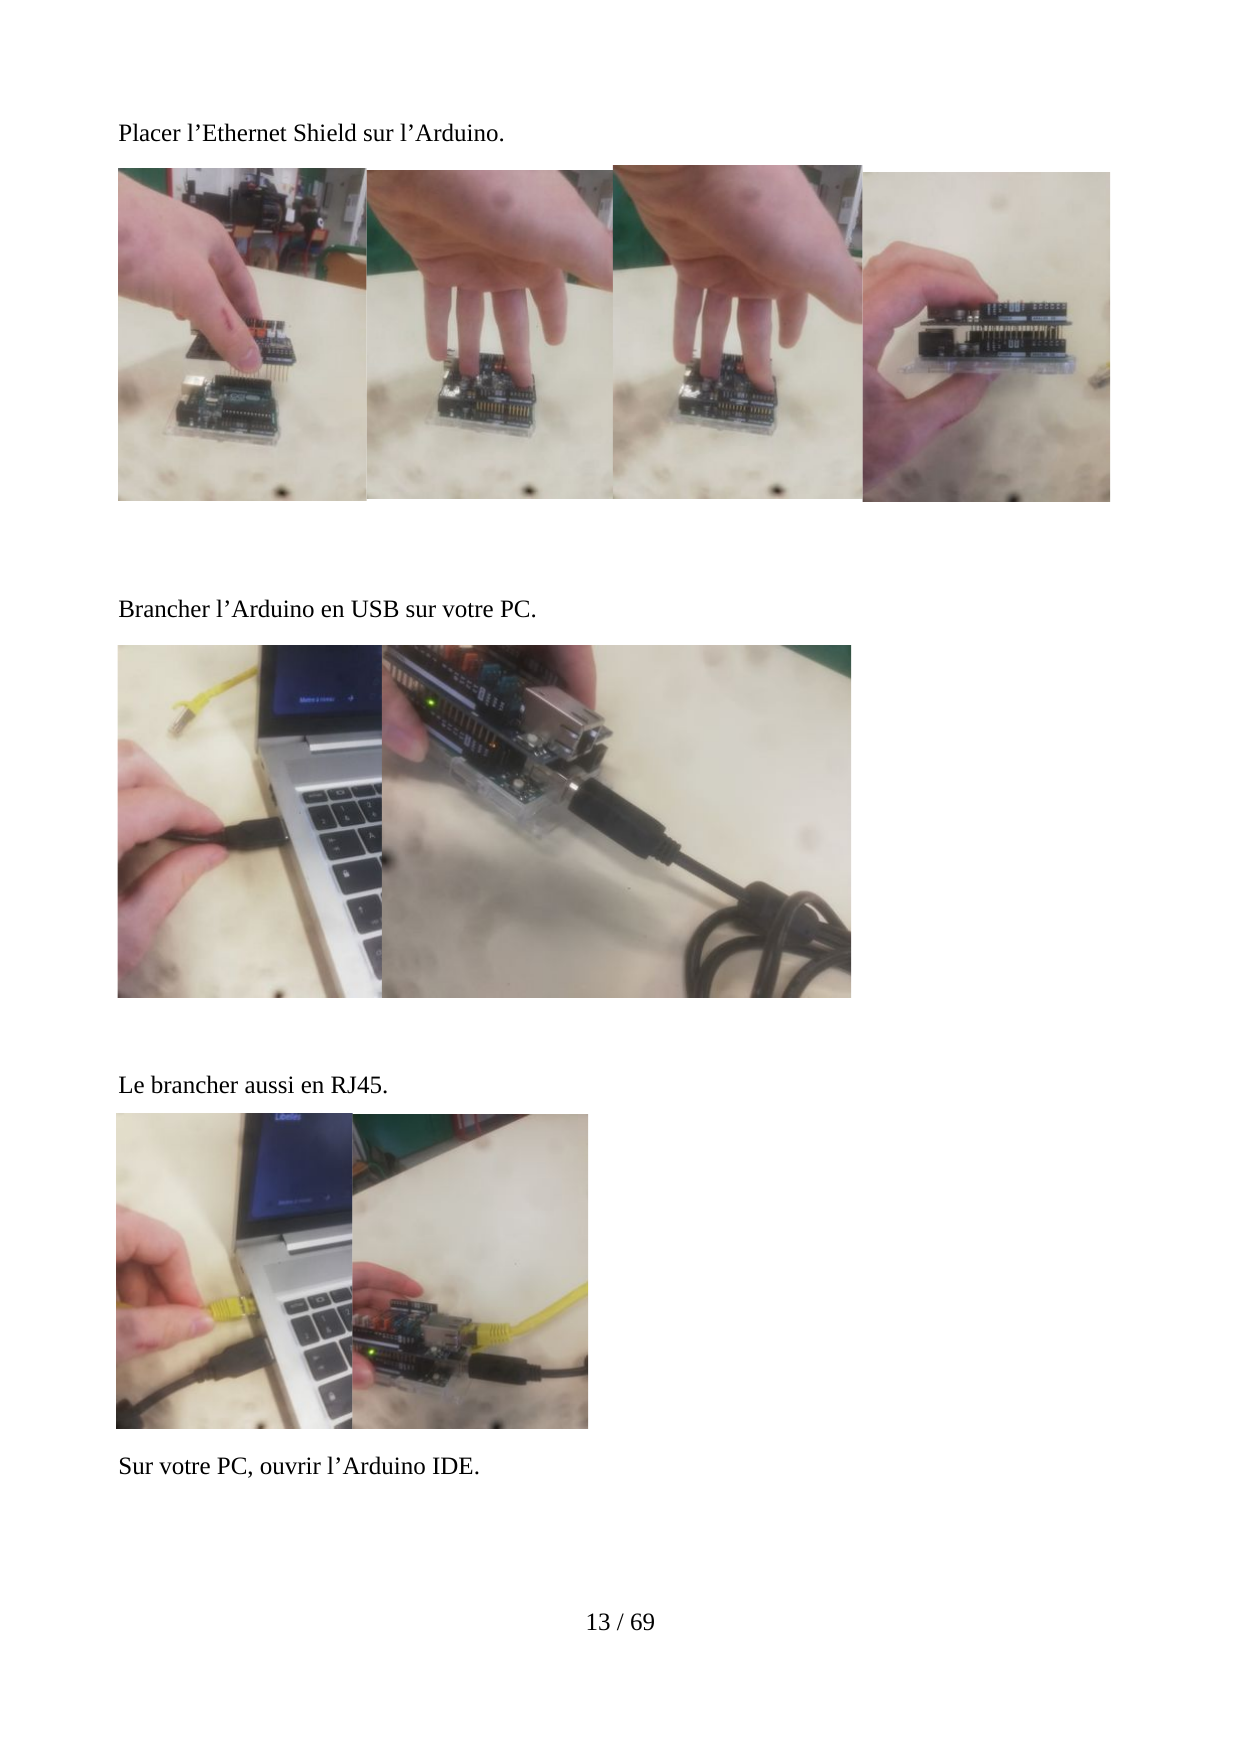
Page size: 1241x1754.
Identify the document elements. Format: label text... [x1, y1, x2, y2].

picture [117, 645, 852, 998]
text Brancher l’Arduino en USB sur votre PC. [118, 594, 1122, 623]
picture [116, 1113, 589, 1429]
picture [118, 165, 1111, 502]
text Le brancher aussi en RJ45. [118, 1070, 1122, 1099]
text Placer l’Ethernet Shield sur l’Arduino. [118, 118, 1122, 147]
text Sur votre PC, ouvrir l’Arduino IDE. [118, 1451, 1122, 1480]
